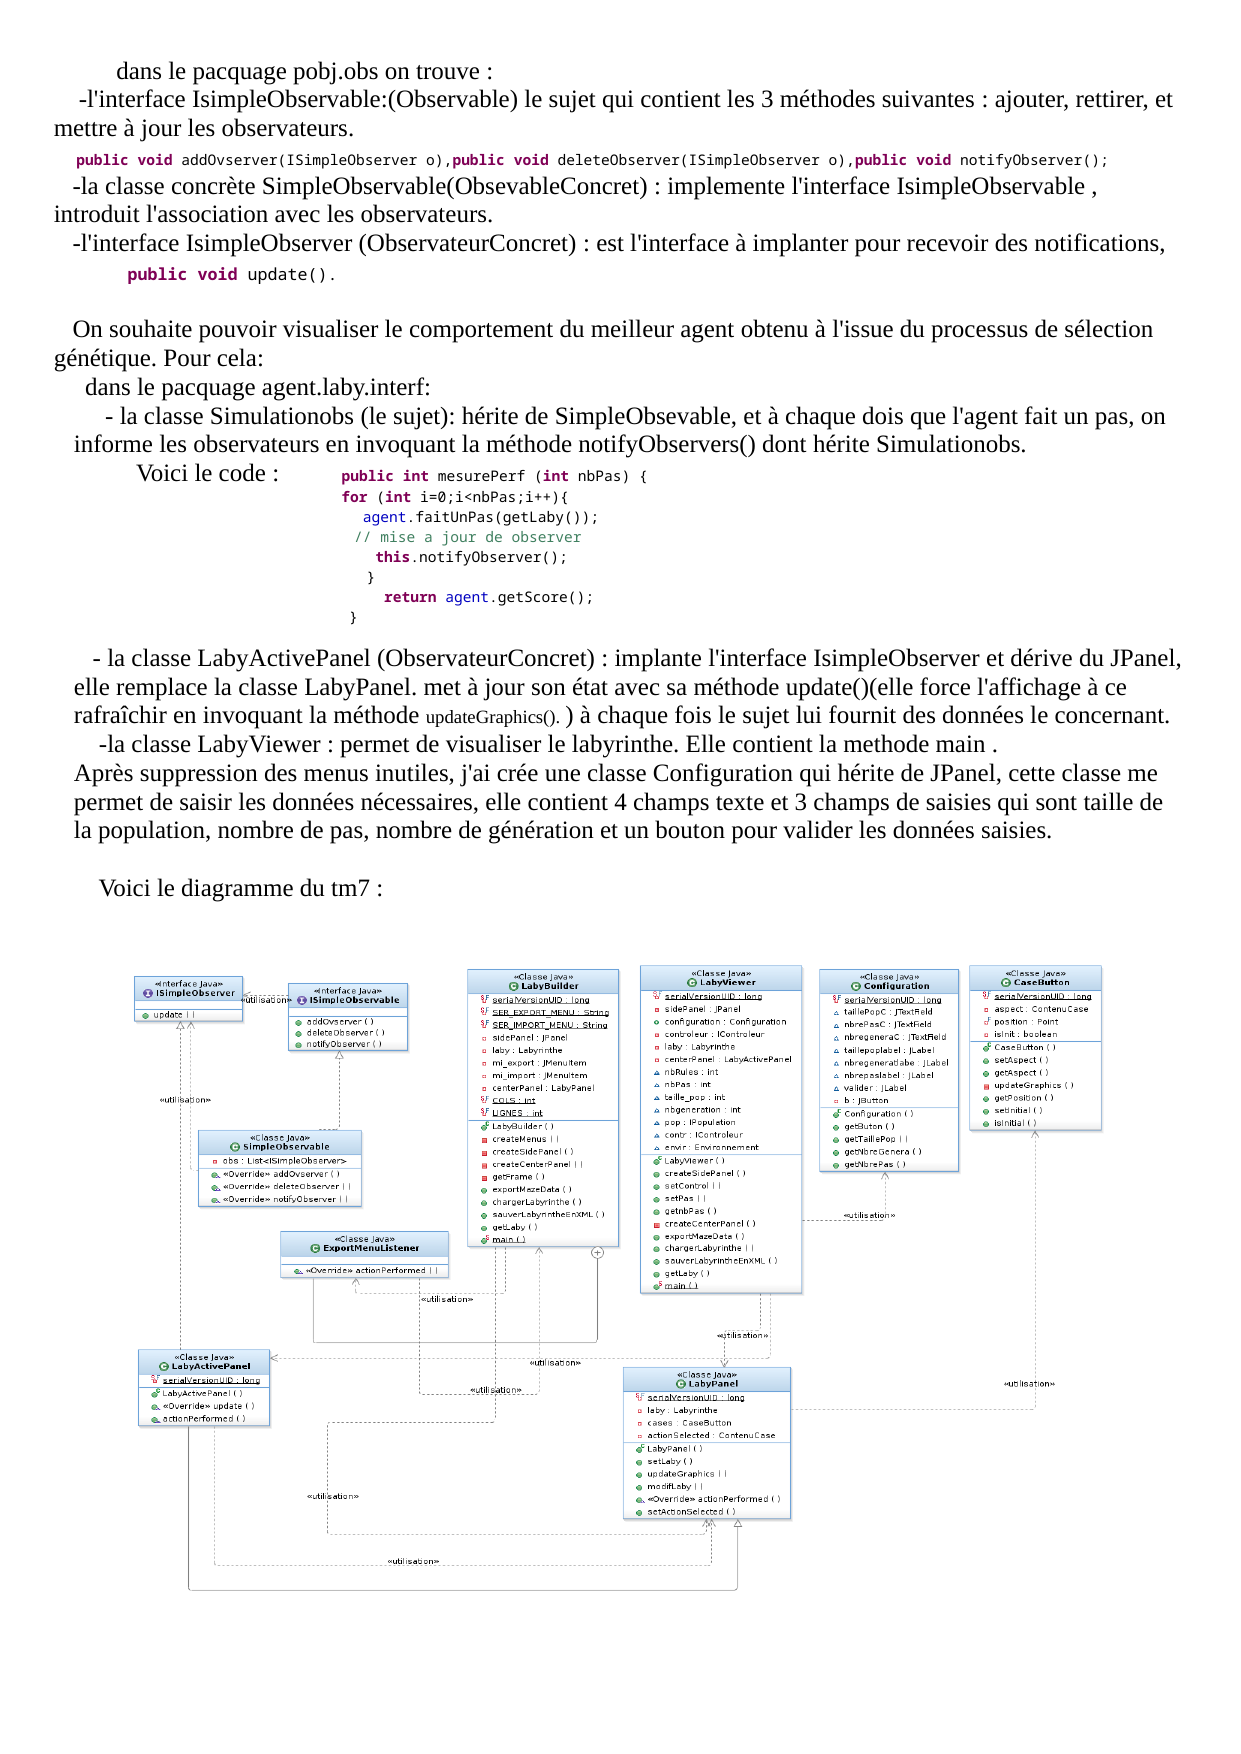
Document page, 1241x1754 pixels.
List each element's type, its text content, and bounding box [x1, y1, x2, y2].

picture [127, 959, 1111, 1607]
text } [53, 567, 1184, 587]
text return agent.getScore(); [53, 587, 1184, 606]
text for (int i=0;i<nbPas;i++){ [53, 487, 1184, 507]
text // mise a jour de observer [53, 527, 1184, 547]
text On souhaite pouvoir visualiser le comportement du meilleur agent obtenu à l'issue du processus de sélection génétique. Pour cela: [53, 314, 1184, 372]
text dans le pacquage agent.laby.interf: [53, 372, 1184, 401]
text - la classe Simulationobs (le sujet): hérite de SimpleObsevable, et à chaque dois que l'agent fait un pas, on informe les observateurs en invoquant la méthode notifyObservers() dont hérite Simulationobs. [74, 401, 1184, 458]
text -la classe LabyViewer : permet de visualiser le labyrinthe. Elle contient la methode main . [74, 729, 1184, 758]
text dans le pacquage pobj.obs on trouve : [53, 56, 1184, 84]
text this.notifyObserver(); [53, 547, 1184, 567]
text -l'interface IsimpleObservable:(Observable) le sujet qui contient les 3 méthodes suivantes : ajouter, rettirer, et mettre à jour les observateurs. [53, 84, 1184, 142]
text Après suppression des menus inutiles, j'ai crée une classe Configuration qui hérite de JPanel, cette classe me permet de saisir les données nécessaires, elle contient 4 champs texte et 3 champs de saisies qui sont taille de la population, nombre de pas, nombre de génération et un bouton pour valider les données saisies. [74, 758, 1184, 844]
text } [53, 606, 1184, 626]
text agent.faitUnPas(getLaby()); [53, 507, 1184, 527]
text Voici le code : public int mesurePerf (int nbPas) { [74, 458, 1184, 487]
text Voici le diagramme du tm7 : [74, 873, 1184, 902]
text public void addOvserver(ISimpleObserver o),public void deleteObserver(ISimpleObserver o),public void notifyObserver(); [53, 142, 1184, 171]
text -la classe concrète SimpleObservable(ObsevableConcret) : implemente l'interface IsimpleObservable , introduit l'association avec les observateurs. [53, 171, 1184, 228]
text - la classe LabyActivePanel (ObservateurConcret) : implante l'interface IsimpleObserver et dérive du JPanel, elle remplace la classe LabyPanel. met à jour son état avec sa méthode update()(elle force l'affichage à ce rafraîchir en invoquant la méthode updateGraphics(). ) à chaque fois le sujet lui fournit des données le concernant. [74, 643, 1184, 729]
text -l'interface IsimpleObserver (ObservateurConcret) : est l'interface à implanter pour recevoir des notifications, public void update(). [53, 228, 1184, 286]
